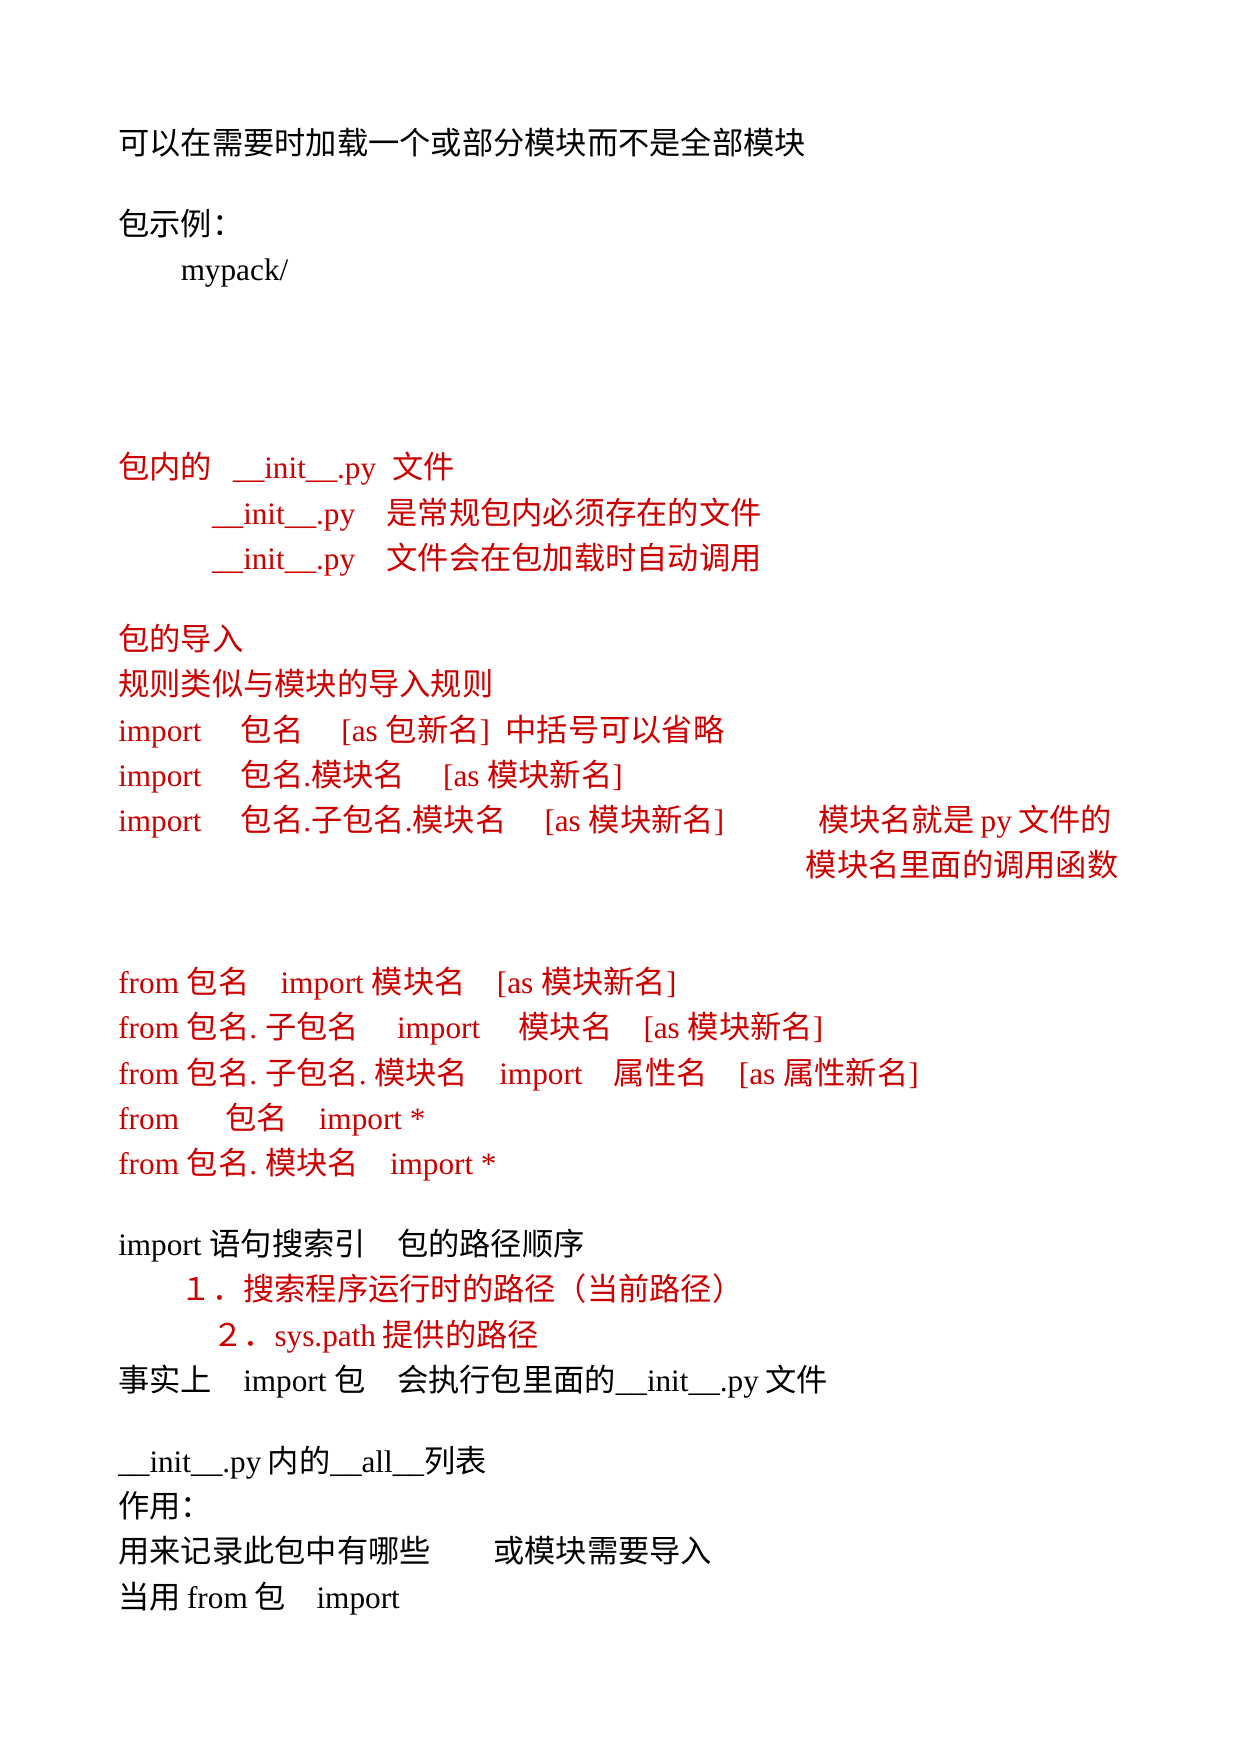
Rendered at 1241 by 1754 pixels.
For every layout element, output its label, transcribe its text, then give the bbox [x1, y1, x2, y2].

text from 包名. 模块名 import * [118, 1138, 1122, 1183]
text from 包名. 子包名. 模块名 import 属性名 [as 属性新名] [118, 1048, 1122, 1093]
text 用来记录此包中有哪些 或模块需要导入 [118, 1527, 1122, 1572]
text 规则类似与模块的导入规则 [118, 659, 1122, 705]
text from 包名 import 模块名 [as 模块新名] [118, 957, 1122, 1003]
text from 包名. 子包名 import 模块名 [as 模块新名] [118, 1003, 1122, 1048]
text __init__.py 是常规包内必须存在的文件 [118, 488, 1122, 533]
text 包示例： [118, 199, 1122, 244]
text １．搜索程序运行时的路径（当前路径） [118, 1264, 1122, 1310]
text ２．sys.path提供的路径 [118, 1310, 1122, 1355]
text 事实上 import 包 会执行包里面的__init__.py文件 [118, 1355, 1122, 1400]
text 作用： [118, 1481, 1122, 1527]
text import 包名.模块名 [as 模块新名] [118, 750, 1122, 795]
text import 语句搜索引 包的路径顺序 [118, 1219, 1122, 1264]
text 模块名里面的调用函数 [118, 840, 1122, 886]
text __init__.py内的__all__列表 [118, 1436, 1122, 1481]
text 可以在需要时加载一个或部分模块而不是全部模块 [118, 118, 1122, 163]
text __init__.py 文件会在包加载时自动调用 [118, 533, 1122, 578]
text 包内的 __init__.py 文件 [118, 443, 1122, 488]
text from 包名 import * [118, 1093, 1122, 1138]
text 包的导入 [118, 614, 1122, 659]
text mypack/ [118, 244, 1122, 290]
text 当用from包 import [118, 1572, 1122, 1617]
text import 包名.子包名.模块名 [as 模块新名] 模块名就是py文件的 [118, 795, 1122, 840]
text import 包名 [as 包新名] 中括号可以省略 [118, 705, 1122, 750]
